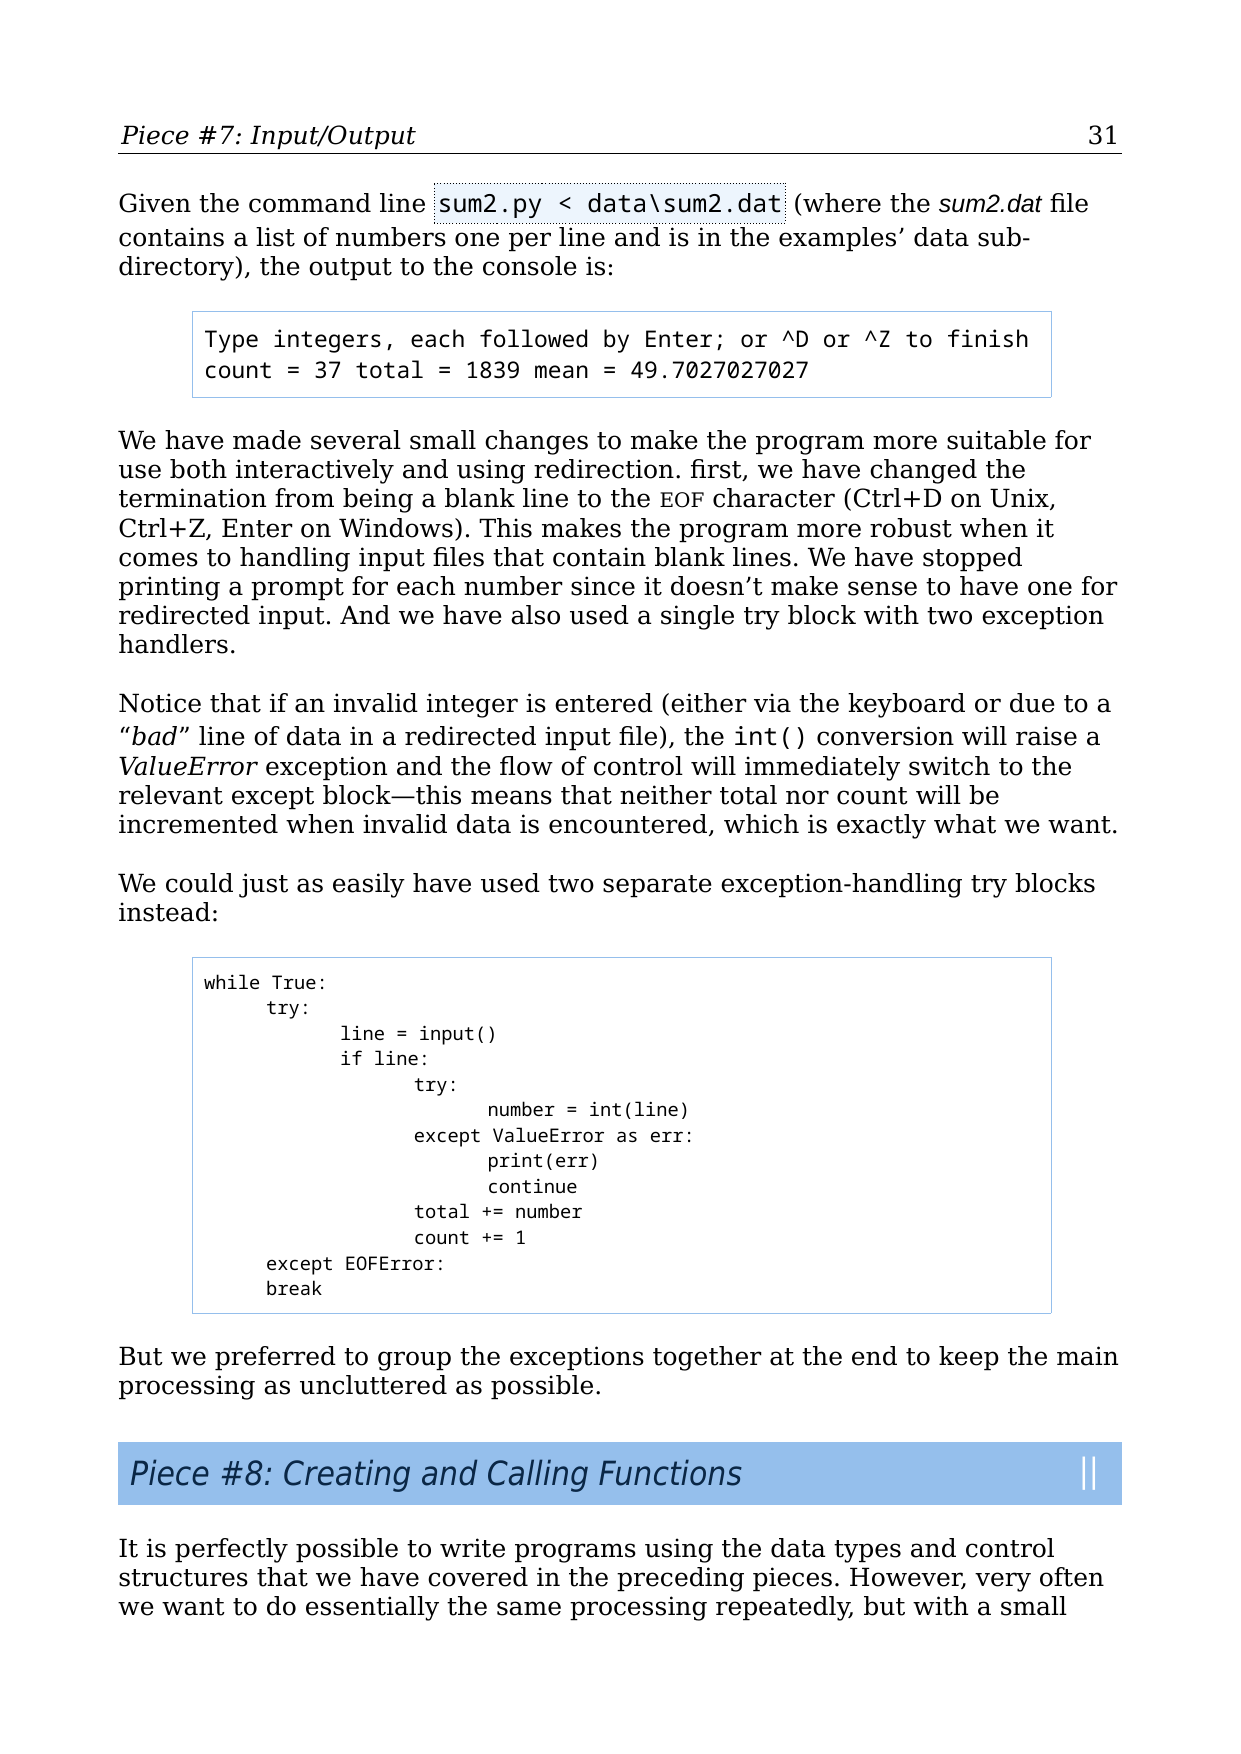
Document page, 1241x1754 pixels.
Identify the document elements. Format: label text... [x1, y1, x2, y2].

text if line: [193, 1034, 1051, 1059]
text || [1063, 1451, 1098, 1490]
text total += number [193, 1187, 1051, 1212]
text print(err) [193, 1136, 1051, 1161]
text except ValueError as err: [193, 1110, 1051, 1136]
text except EOFError: [193, 1238, 1051, 1263]
text But we preferred to group the exceptions together at the end to keep the main processing as uncluttered as possible. [118, 1342, 1122, 1401]
text line = input() [193, 1008, 1051, 1034]
text We could just as easily have used two separate exception-handling try blocks instead: [118, 869, 1122, 928]
subtitle Piece #8: Creating and Calling Functions [118, 1442, 1122, 1505]
text We have made several small changes to make the program more suitable for use both interactively and using redirection. first, we have changed the termination from being a blank line to the eof character (Ctrl+D on Unix, Ctrl+Z, Enter on Windows). This makes the program more robust when it comes to handling input files that contain blank lines. We have stopped printing a prompt for each number since it doesn’t make sense to have one for redirected input. And we have also used a single try block with two exception handlers. [118, 426, 1122, 660]
text count = 37 total = 1839 mean = 49.7027027027 [193, 342, 1051, 397]
text continue [193, 1161, 1051, 1187]
text count += 1 [193, 1212, 1051, 1238]
text while True: [193, 958, 1051, 983]
text number = int(line) [193, 1085, 1051, 1110]
text It is perfectly possible to write programs using the data types and control structures that we have covered in the preceding pieces. However, very often we want to do essentially the same processing repeatedly, but with a small [118, 1534, 1122, 1622]
text try: [193, 983, 1051, 1008]
text try: [193, 1059, 1051, 1085]
text Type integers, each followed by Enter; or ^D or ^Z to finish [193, 312, 1051, 342]
text break [193, 1263, 1051, 1313]
text Notice that if an invalid integer is entered (either via the keyboard or due to a “bad” line of data in a redirected input file), the int() conversion will raise a ValueError exception and the flow of control will immediately switch to the relevant except block—this means that neither total nor count will be incremented when invalid data is encountered, which is exactly what we want. [118, 689, 1122, 840]
text Given the command line sum2.py < data\sum2.dat (where the sum2.dat file contains a list of numbers one per line and is in the examples’ data sub-directory), the output to the console is: [118, 183, 1122, 281]
